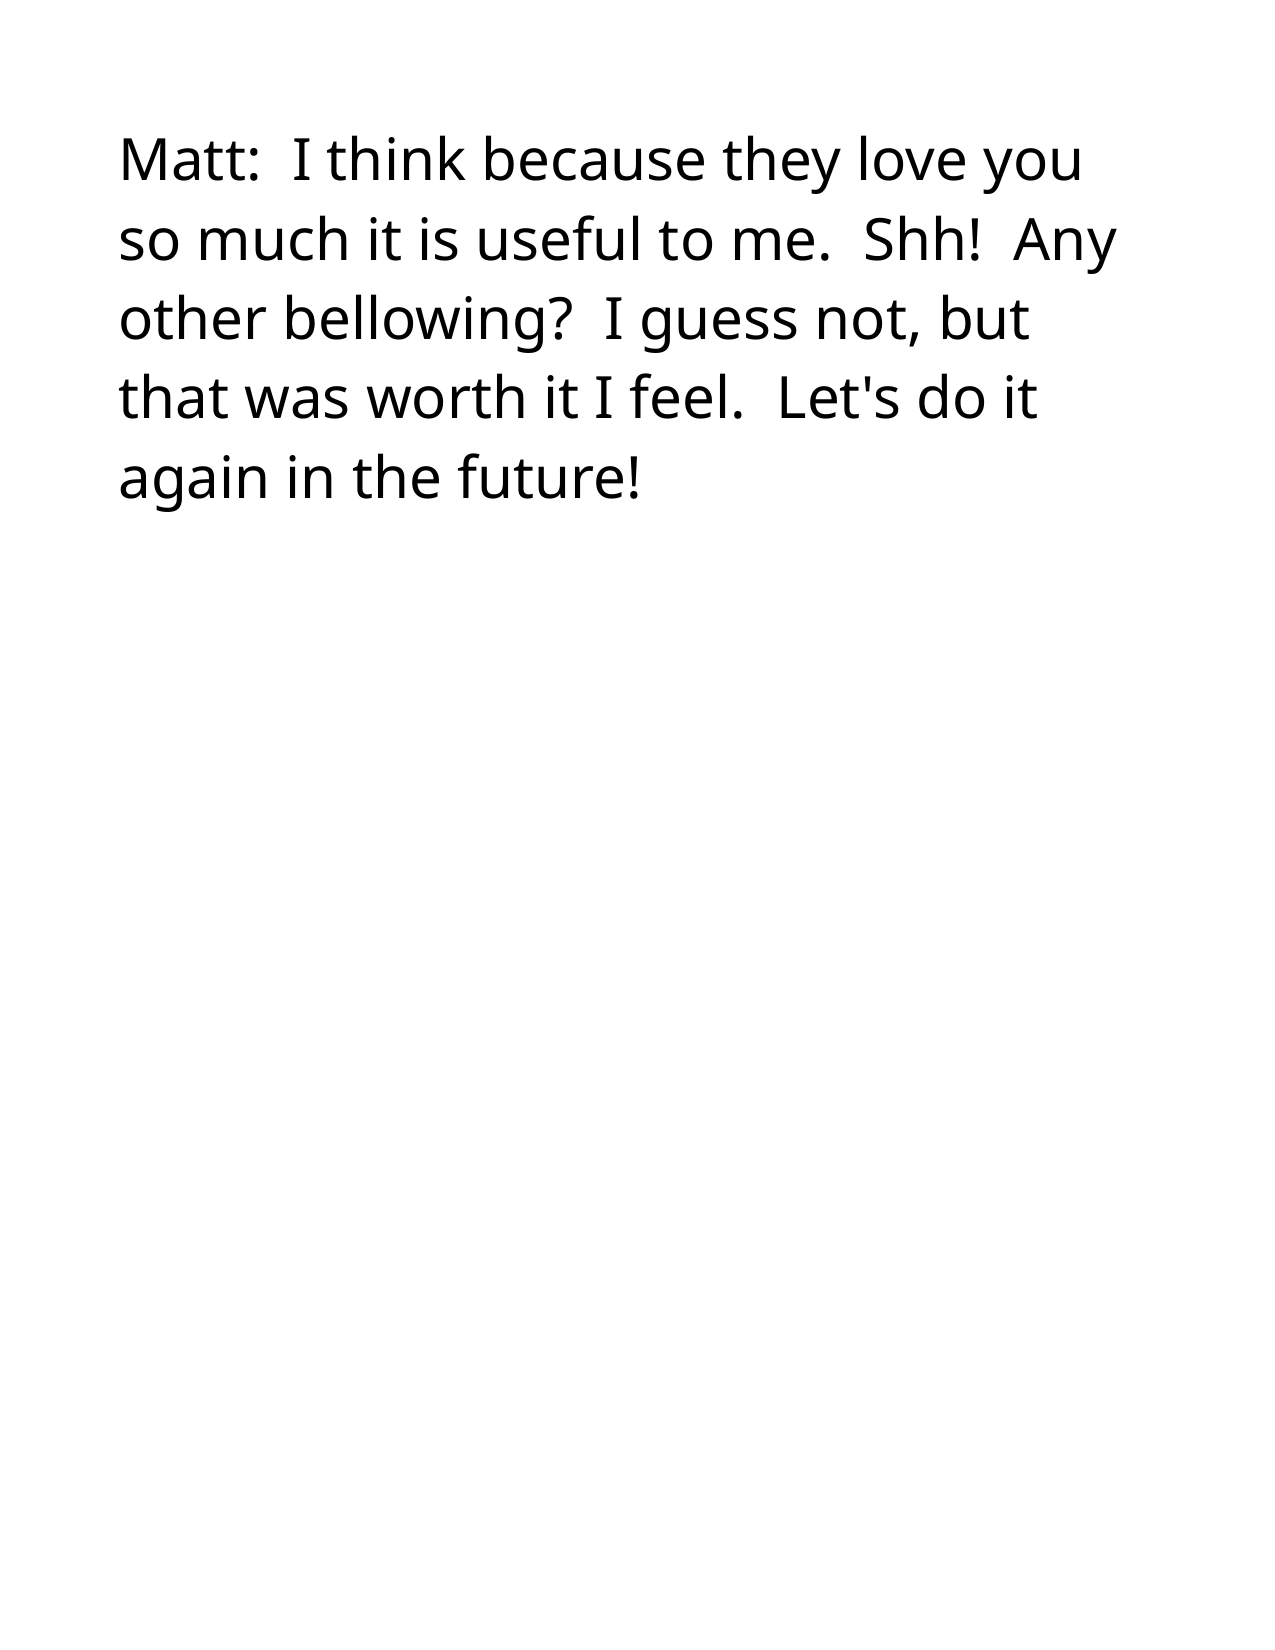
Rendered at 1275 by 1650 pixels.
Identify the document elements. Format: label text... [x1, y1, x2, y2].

text Matt: I think because they love you so much it is useful to me. Shh! Any other bellowing? I guess not, but that was worth it I feel. Let's do it again in the future! [118, 118, 1157, 516]
